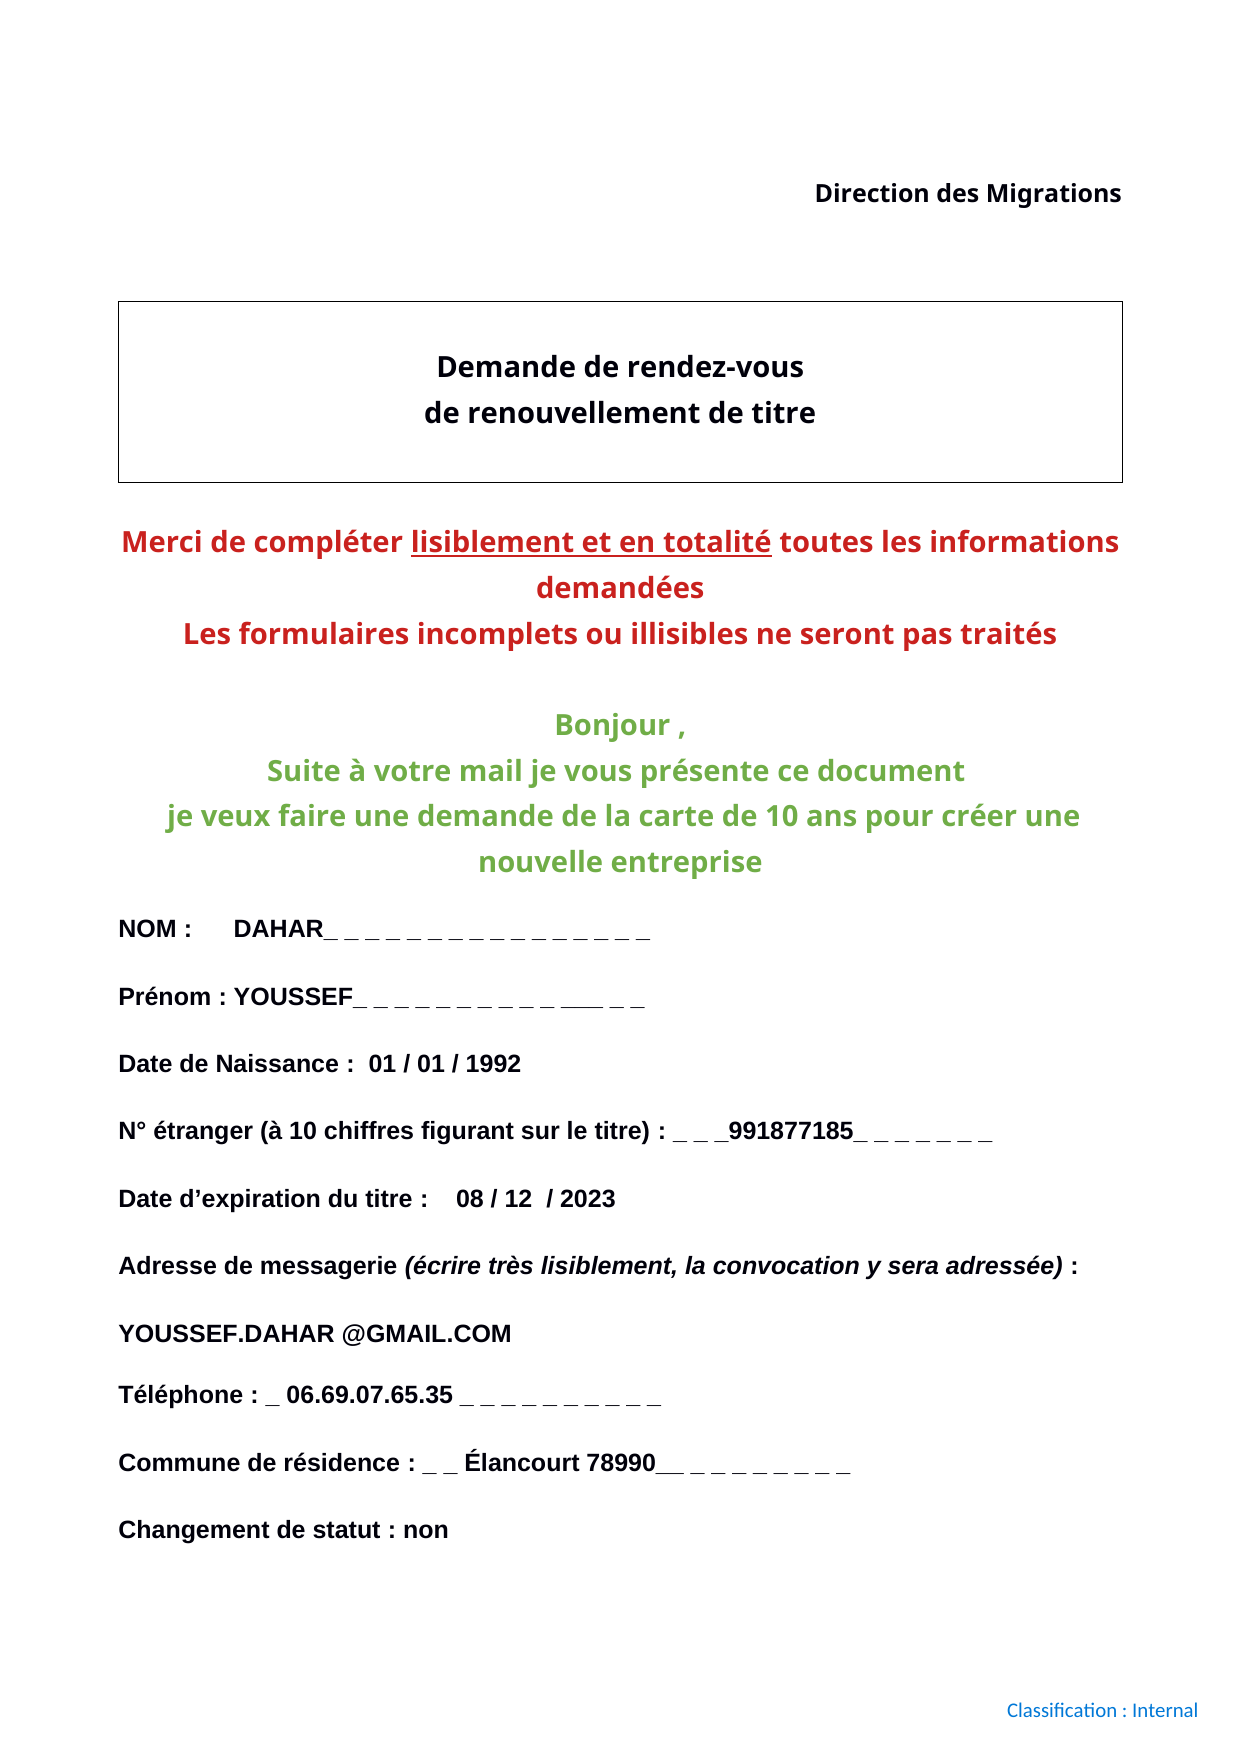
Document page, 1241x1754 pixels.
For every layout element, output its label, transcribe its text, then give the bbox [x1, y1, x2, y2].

text Bonjour , [118, 704, 1122, 744]
text Les formulaires incomplets ou illisibles ne seront pas traités [118, 613, 1122, 653]
text N° étranger (à 10 chiffres figurant sur le titre) : _ _ _991877185_ _ _ _ _ _ _ [118, 1116, 1122, 1146]
text Date d’expiration du titre : 08 / 12 / 2023 [118, 1184, 1122, 1214]
text Changement de statut : non [118, 1515, 1122, 1545]
text Merci de compléter lisiblement et en totalité toutes les informations demandées [118, 522, 1122, 607]
table_header Demande de rendez-vous de renouvellement de titre [119, 302, 1122, 482]
text YOUSSEF.DAHAR @GMAIL.COM [118, 1318, 1122, 1348]
text Direction des Migrations [118, 176, 1122, 210]
text Commune de résidence : _ _ Élancourt 78990__ _ _ _ _ _ _ _ _ [118, 1448, 1122, 1478]
text NOM : DAHAR_ _ _ _ _ _ _ _ _ _ _ _ _ _ _ _ [118, 914, 1122, 944]
text Prénom : YOUSSEF_ _ _ _ _ _ _ _ _ _ ___ _ _ [118, 982, 1122, 1011]
text Suite à votre mail je vous présente ce document [118, 750, 1122, 789]
text Adresse de messagerie (écrire très lisiblement, la convocation y sera adressée) : [118, 1251, 1122, 1281]
text Date de Naissance : 01 / 01 / 1992 [118, 1049, 1122, 1079]
text Téléphone : _ 06.69.07.65.35 _ _ _ _ _ _ _ _ _ _ [118, 1380, 1122, 1410]
text je veux faire une demande de la carte de 10 ans pour créer une nouvelle entreprise [118, 795, 1122, 881]
